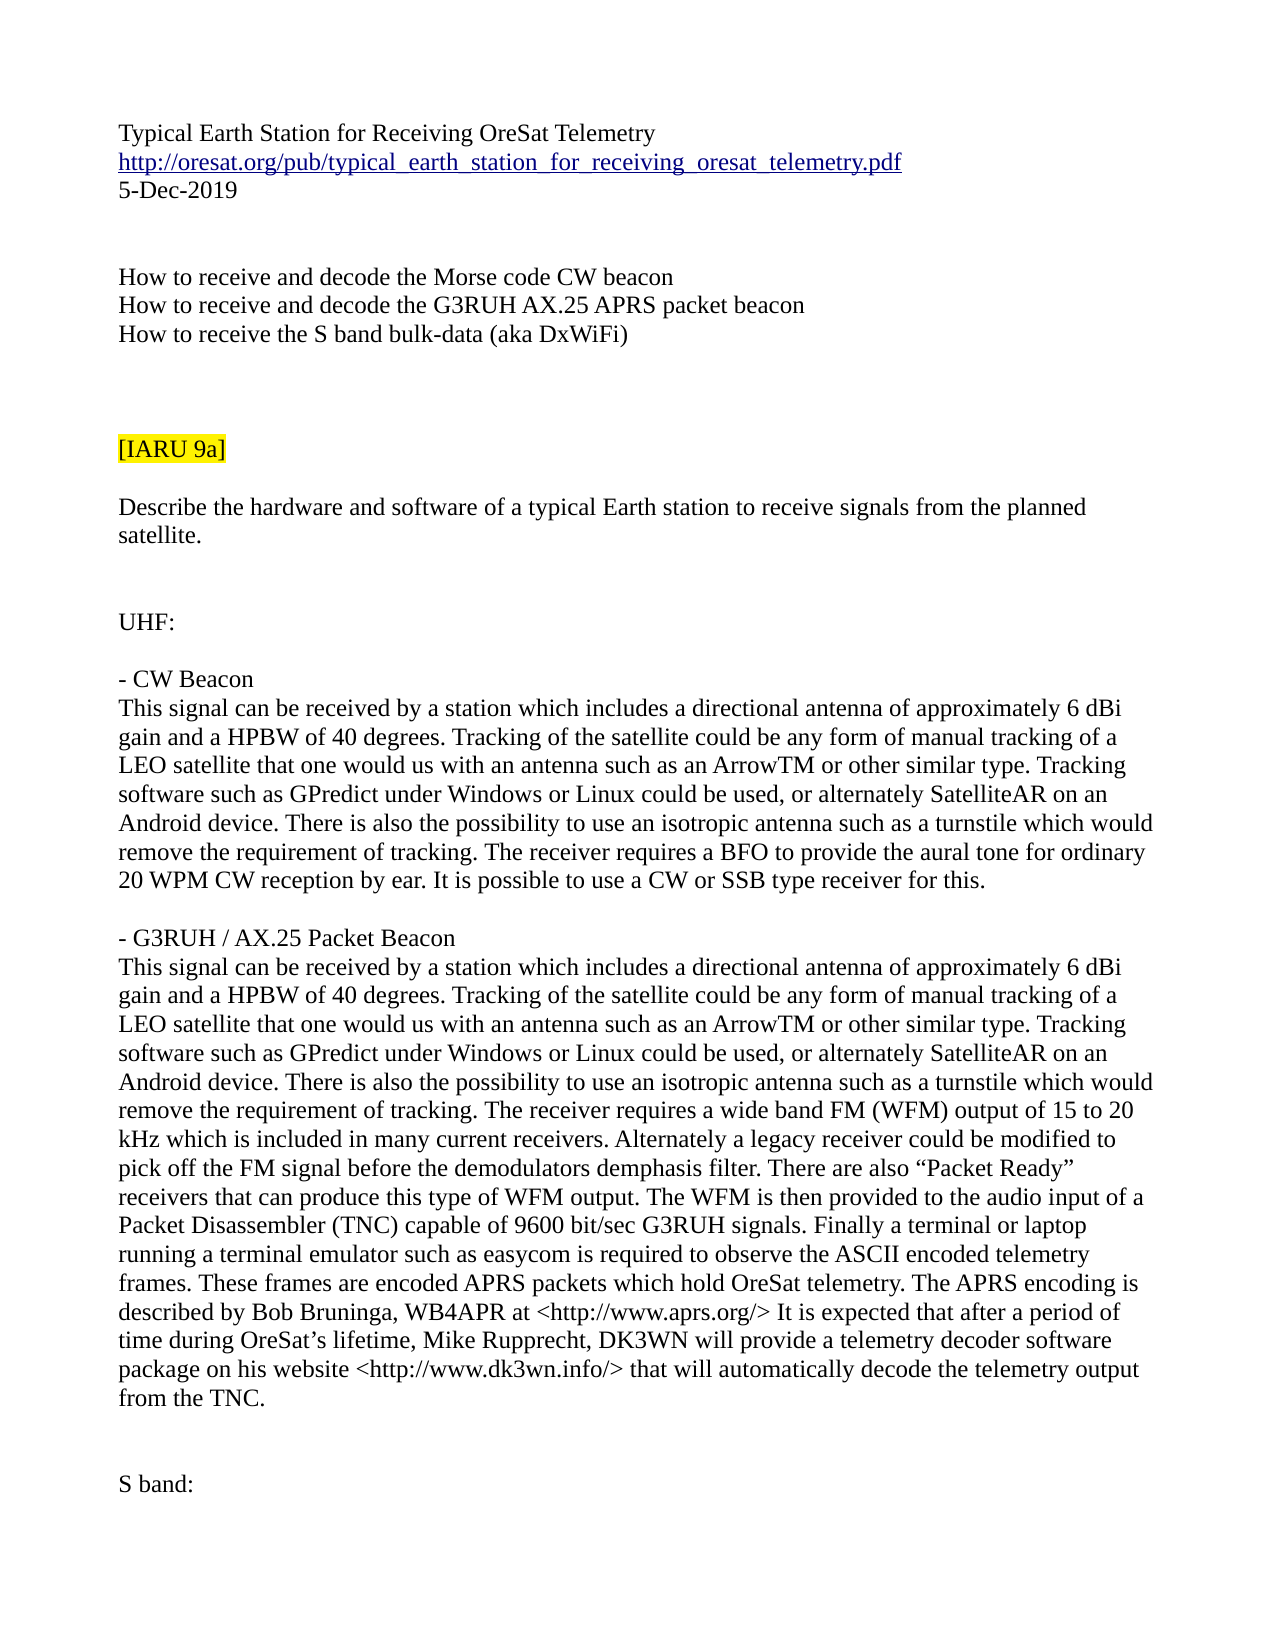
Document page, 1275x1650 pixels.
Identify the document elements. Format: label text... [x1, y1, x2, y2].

text S band: [118, 1469, 1157, 1498]
text How to receive the S band bulk-data (aka DxWiFi) [118, 319, 1157, 348]
text - G3RUH / AX.25 Packet Beacon [118, 923, 1157, 952]
text This signal can be received by a station which includes a directional antenna of approximately 6 dBi gain and a HPBW of 40 degrees. Tracking of the satellite could be any form of manual tracking of a LEO satellite that one would us with an antenna such as an ArrowTM or other similar type. Tracking software such as GPredict under Windows or Linux could be used, or alternately SatelliteAR on an Android device. There is also the possibility to use an isotropic antenna such as a turnstile which would remove the requirement of tracking. The receiver requires a BFO to provide the aural tone for ordinary 20 WPM CW reception by ear. It is possible to use a CW or SSB type receiver for this. [118, 693, 1157, 894]
text - CW Beacon [118, 664, 1157, 693]
text Typical Earth Station for Receiving OreSat Telemetry [118, 118, 1157, 147]
text How to receive and decode the G3RUH AX.25 APRS packet beacon [118, 291, 1157, 319]
text Describe the hardware and software of a typical Earth station to receive signals from the planned satellite. [118, 492, 1157, 549]
text This signal can be received by a station which includes a directional antenna of approximately 6 dBi gain and a HPBW of 40 degrees. Tracking of the satellite could be any form of manual tracking of a LEO satellite that one would us with an antenna such as an ArrowTM or other similar type. Tracking software such as GPredict under Windows or Linux could be used, or alternately SatelliteAR on an Android device. There is also the possibility to use an isotropic antenna such as a turnstile which would remove the requirement of tracking. The receiver requires a wide band FM (WFM) output of 15 to 20 kHz which is included in many current receivers. Alternately a legacy receiver could be modified to pick off the FM signal before the demodulators demphasis filter. There are also “Packet Ready” receivers that can produce this type of WFM output. The WFM is then provided to the audio input of a Packet Disassembler (TNC) capable of 9600 bit/sec G3RUH signals. Finally a terminal or laptop running a terminal emulator such as easycom is required to observe the ASCII encoded telemetry frames. These frames are encoded APRS packets which hold OreSat telemetry. The APRS encoding is described by Bob Bruninga, WB4APR at <http://www.aprs.org/> It is expected that after a period of time during OreSat’s lifetime, Mike Rupprecht, DK3WN will provide a telemetry decoder software package on his website <http://www.dk3wn.info/> that will automatically decode the telemetry output from the TNC. [118, 952, 1157, 1412]
text http://oresat.org/pub/typical_earth_station_for_receiving_oresat_telemetry.pdf [118, 147, 1157, 176]
text [IARU 9a] [118, 434, 1157, 463]
text How to receive and decode the Morse code CW beacon [118, 262, 1157, 291]
text UHF: [118, 607, 1157, 636]
text 5-Dec-2019 [118, 176, 1157, 204]
